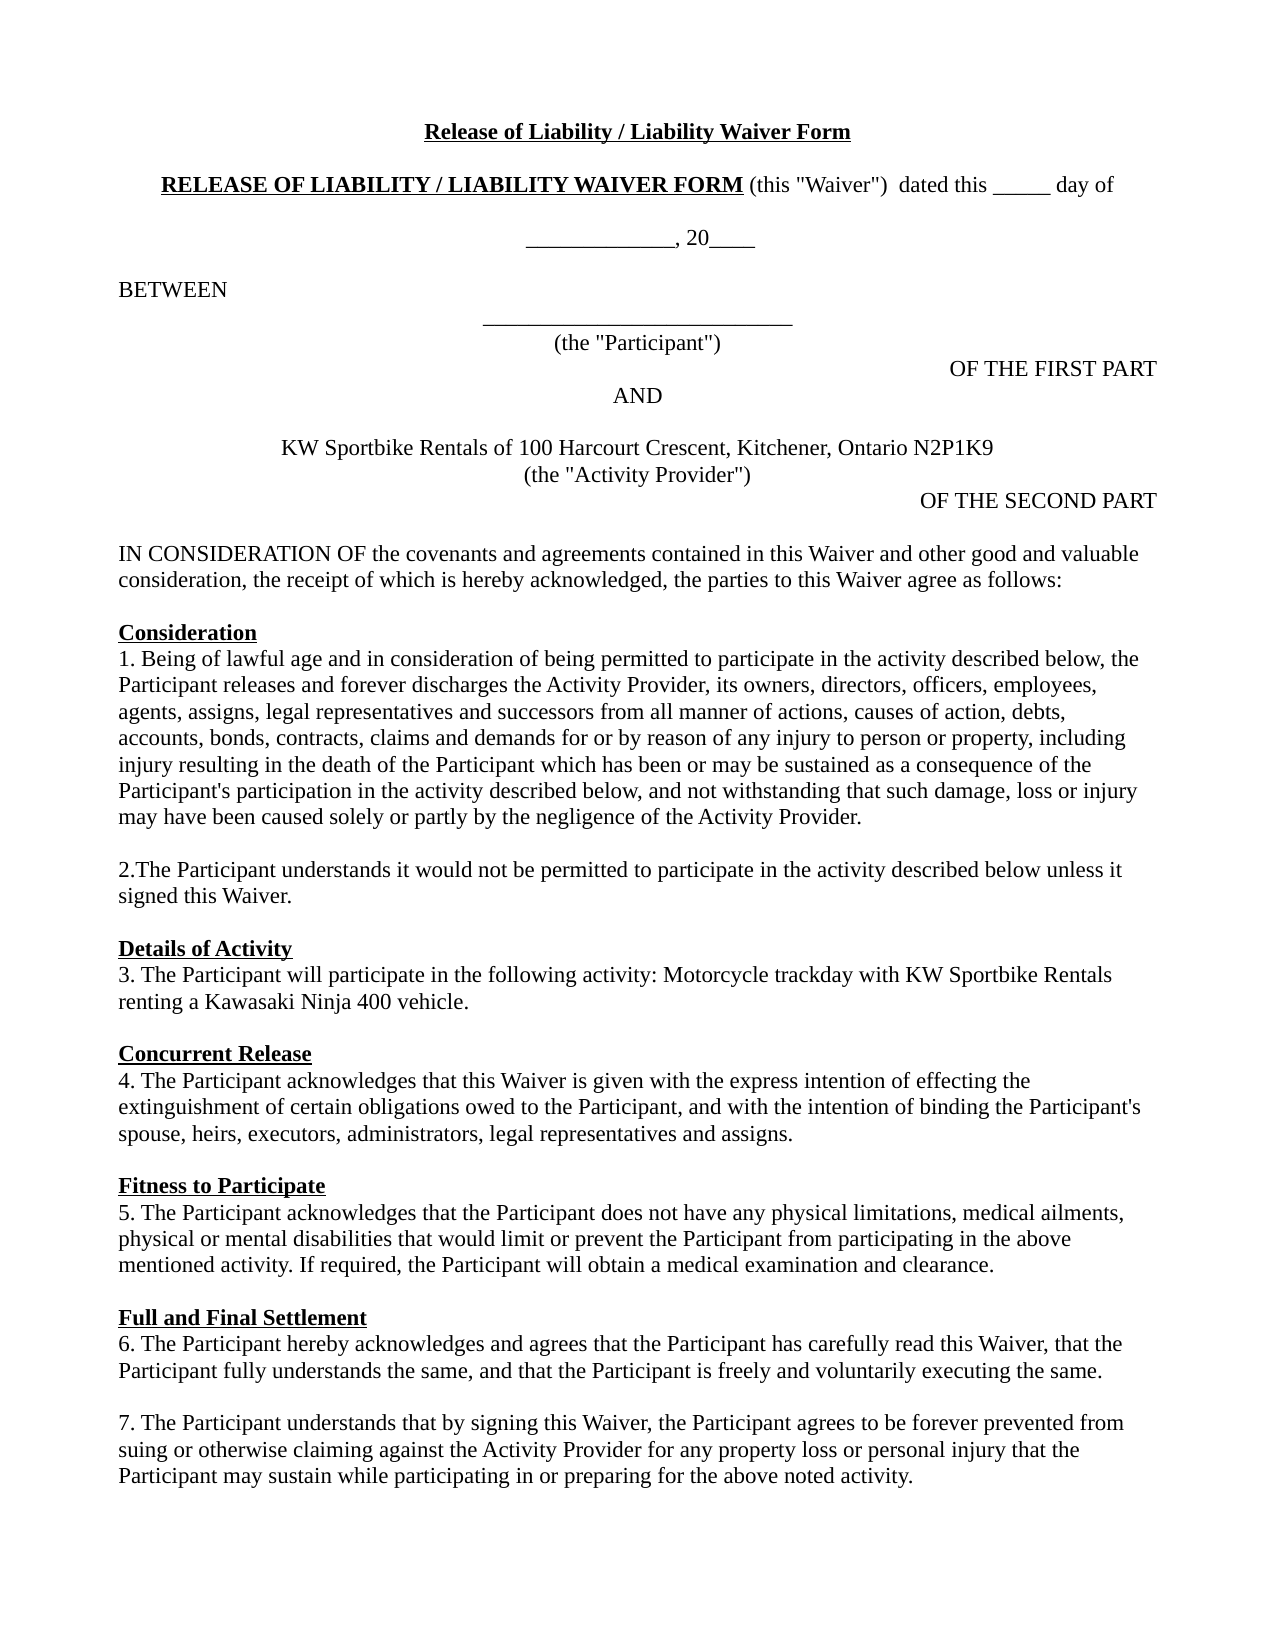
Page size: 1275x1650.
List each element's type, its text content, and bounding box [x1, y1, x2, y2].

text 1. Being of lawful age and in consideration of being permitted to participate in the activity described below, the Participant releases and forever discharges the Activity Provider, its owners, directors, officers, employees, agents, assigns, legal representatives and successors from all manner of actions, causes of action, debts, accounts, bonds, contracts, claims and demands for or by reason of any injury to person or property, including injury resulting in the death of the Participant which has been or may be sustained as a consequence of the Participant's participation in the activity described below, and not withstanding that such damage, loss or injury may have been caused solely or partly by the negligence of the Activity Provider. [118, 645, 1157, 830]
text Full and Final Settlement [118, 1304, 1157, 1330]
text (the "Participant") [118, 329, 1157, 355]
text 4. The Participant acknowledges that this Waiver is given with the express intention of effecting the extinguishment of certain obligations owed to the Participant, and with the intention of binding the Participant's spouse, heirs, executors, administrators, legal representatives and assigns. [118, 1067, 1157, 1146]
text Consideration [118, 619, 1157, 645]
text Release of Liability / Liability Waiver Form [118, 118, 1157, 144]
text IN CONSIDERATION OF the covenants and agreements contained in this Waiver and other good and valuable consideration, the receipt of which is hereby acknowledged, the parties to this Waiver agree as follows: [118, 540, 1157, 592]
text BETWEEN [118, 276, 1157, 303]
text Fitness to Participate [118, 1172, 1157, 1199]
text 2.The Participant understands it would not be permitted to participate in the activity described below unless it signed this Waiver. [118, 856, 1157, 909]
text 6. The Participant hereby acknowledges and agrees that the Participant has carefully read this Waiver, that the Participant fully understands the same, and that the Participant is freely and voluntarily executing the same. [118, 1330, 1157, 1383]
text 7. The Participant understands that by signing this Waiver, the Participant agrees to be forever prevented from suing or otherwise claiming against the Activity Provider for any property loss or personal injury that the Participant may sustain while participating in or preparing for the above noted activity. [118, 1409, 1157, 1488]
text KW Sportbike Rentals of 100 Harcourt Crescent, Kitchener, Ontario N2P1K9 [118, 434, 1157, 461]
text Details of Activity [118, 935, 1157, 961]
text AND [118, 382, 1157, 408]
text RELEASE OF LIABILITY / LIABILITY WAIVER FORM (this "Waiver") dated this _____ day of [118, 171, 1157, 197]
text 5. The Participant acknowledges that the Participant does not have any physical limitations, medical ailments, physical or mental disabilities that would limit or prevent the Participant from participating in the above mentioned activity. If required, the Participant will obtain a medical examination and clearance. [118, 1199, 1157, 1278]
text (the "Activity Provider") [118, 461, 1157, 487]
text OF THE SECOND PART [118, 487, 1157, 513]
text _____________, 20____ [118, 223, 1157, 250]
text OF THE FIRST PART [118, 355, 1157, 382]
text 3. The Participant will participate in the following activity: Motorcycle trackday with KW Sportbike Rentals renting a Kawasaki Ninja 400 vehicle. [118, 961, 1157, 1014]
text ___________________________ [118, 303, 1157, 329]
text Concurrent Release [118, 1041, 1157, 1067]
